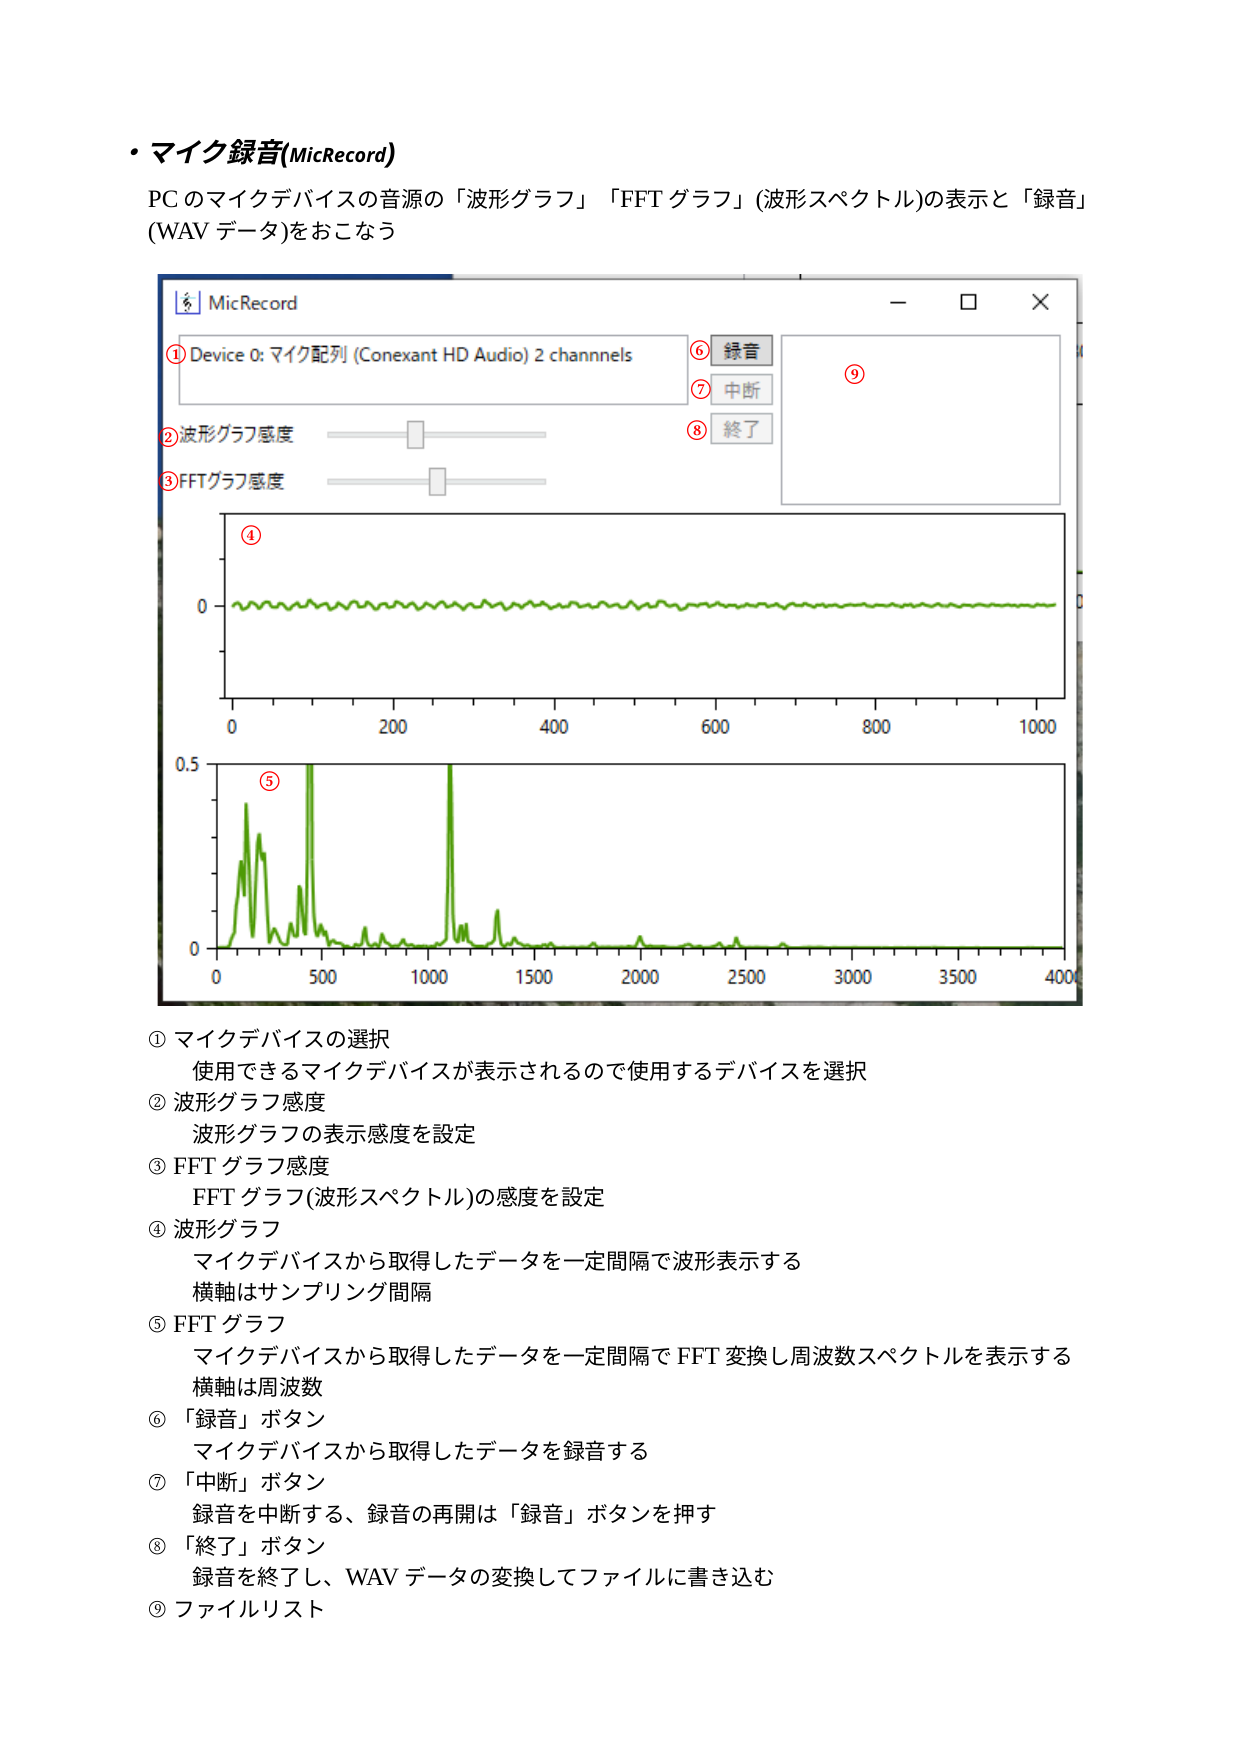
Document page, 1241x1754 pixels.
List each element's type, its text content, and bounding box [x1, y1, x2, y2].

text ② 波形グラフ感度 [148, 1085, 1122, 1117]
text ⑤ FFTグラフ [148, 1307, 1122, 1339]
text FFTグラフ(波形スペクトル)の感度を設定 [148, 1180, 1122, 1212]
text マイクデバイスから取得したデータを録音する [148, 1434, 1122, 1465]
text 横軸はサンプリング間隔 [148, 1275, 1122, 1307]
text ⑦ 「中断」ボタン [148, 1465, 1122, 1497]
text マイクデバイスから取得したデータを一定間隔でFFT変換し周波数スペクトルを表示する [148, 1339, 1122, 1370]
text ⑧ 「終了」ボタン [148, 1529, 1122, 1560]
text マイクデバイスから取得したデータを一定間隔で波形表示する [148, 1244, 1122, 1275]
text 波形グラフの表示感度を設定 [148, 1117, 1122, 1149]
text 横軸は周波数 [148, 1370, 1122, 1402]
text ⑥ 「録音」ボタン [148, 1402, 1122, 1434]
text ⑨ ファイルリスト [148, 1592, 1122, 1624]
text ④ 波形グラフ [148, 1212, 1122, 1244]
subtitle ・マイク録音(MicRecord) [118, 131, 1122, 170]
text ③ FFTグラフ感度 [148, 1149, 1122, 1180]
text 録音を終了し、WAVデータの変換してファイルに書き込む [148, 1560, 1122, 1592]
text PCのマイクデバイスの音源の「波形グラフ」「FFTグラフ」(波形スペクトル)の表示と「録音」(WAVデータ)をおこなう [148, 182, 1122, 246]
text ① マイクデバイスの選択 [148, 1022, 1122, 1054]
picture [157, 274, 1083, 1006]
text 使用できるマイクデバイスが表示されるので使用するデバイスを選択 [148, 1054, 1122, 1085]
text 録音を中断する、録音の再開は「録音」ボタンを押す [148, 1497, 1122, 1529]
